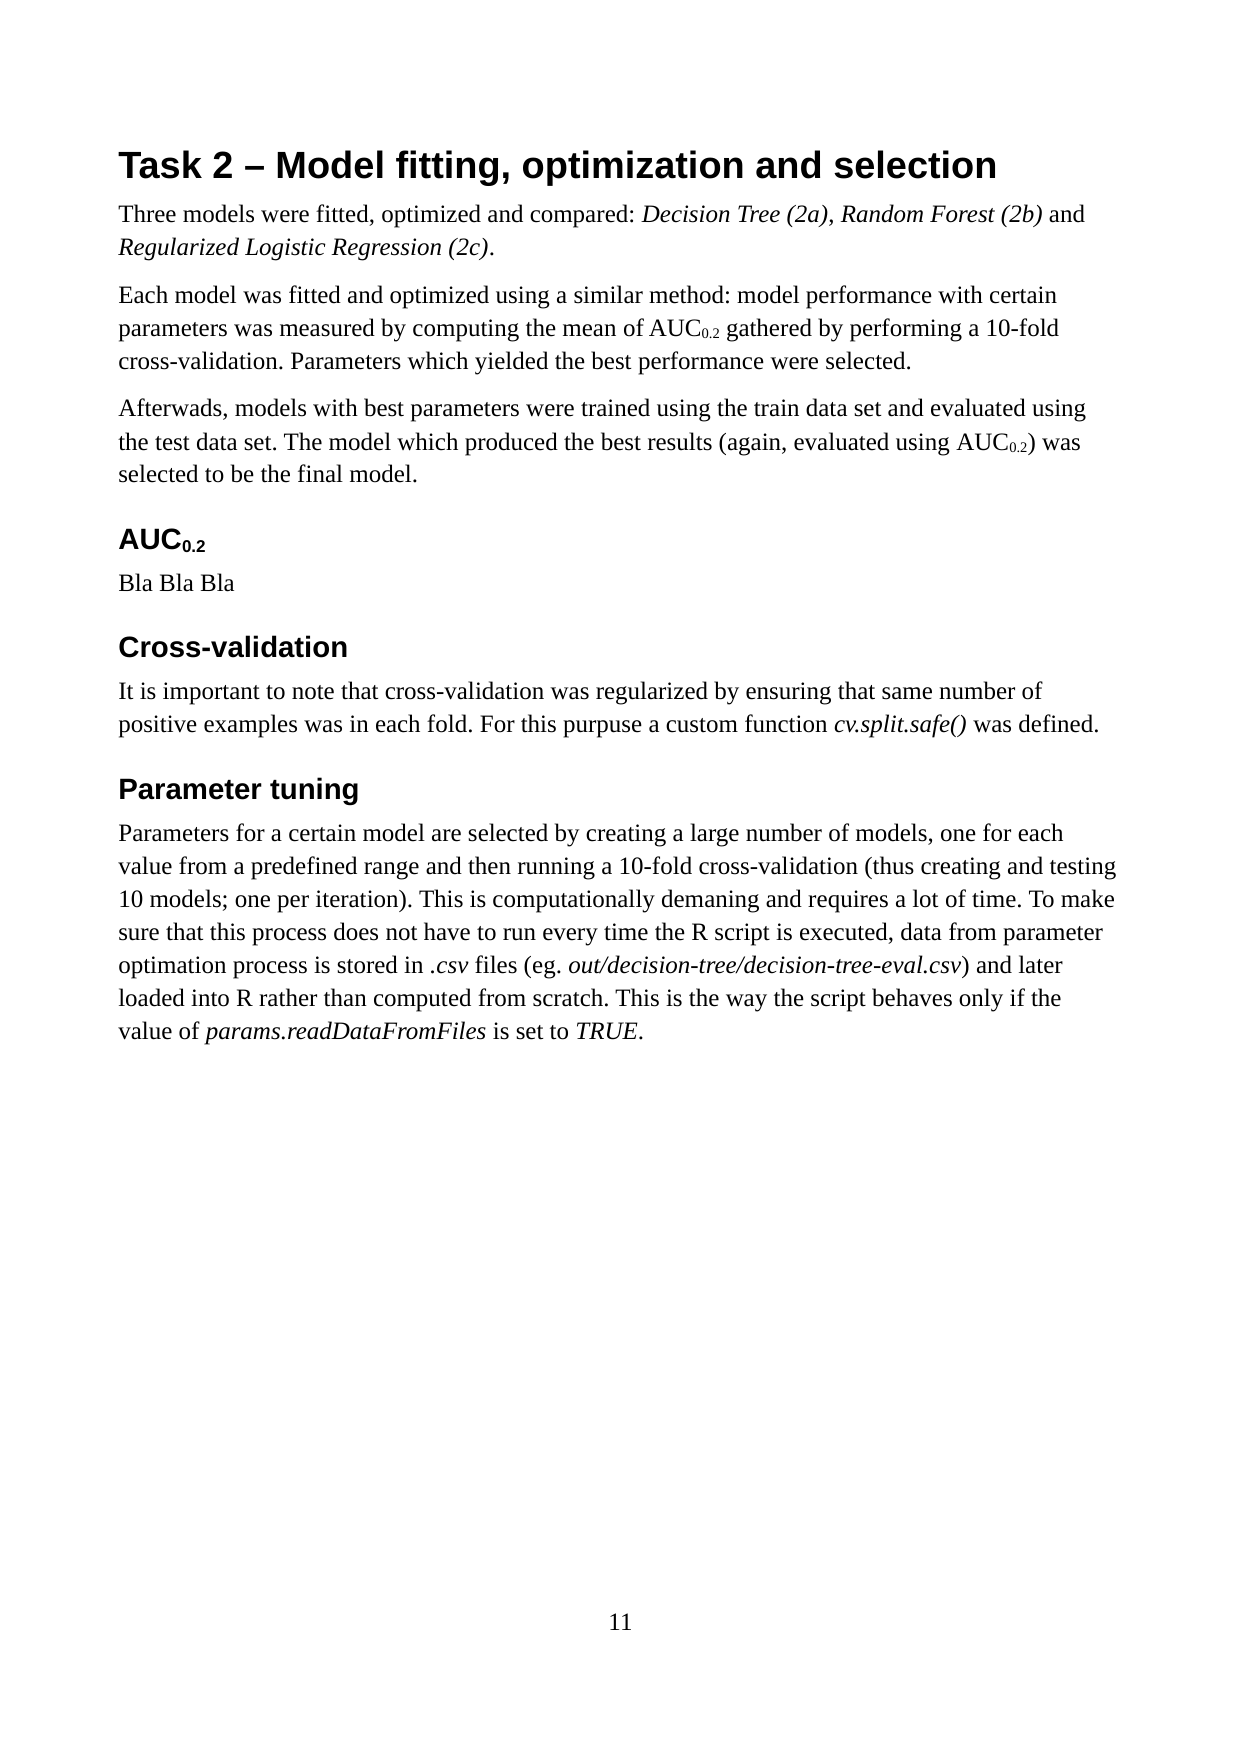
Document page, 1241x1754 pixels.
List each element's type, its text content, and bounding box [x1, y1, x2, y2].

subtitle AUC0.2 [118, 522, 1122, 556]
text Afterwads, models with best parameters were trained using the train data set and evaluated using the test data set. The model which produced the best results (again, evaluated using AUC0.2) was selected to be the final model. [118, 393, 1122, 488]
text Parameters for a certain model are selected by creating a large number of models, one for each value from a predefined range and then running a 10-fold cross-validation (thus creating and testing 10 models; one per iteration). This is computationally demaning and requires a lot of time. To make sure that this process does not have to run every time the R script is executed, data from parameter optimation process is stored in .csv files (eg. out/decision-tree/decision-tree-eval.csv) and later loaded into R rather than computed from scratch. This is the way the script behaves only if the value of params.readDataFromFiles is set to TRUE. [118, 818, 1122, 1045]
subtitle Parameter tuning [118, 772, 1122, 805]
subtitle Cross-validation [118, 630, 1122, 664]
text Each model was fitted and optimized using a similar method: model performance with certain parameters was measured by computing the mean of AUC0.2 gathered by performing a 10-fold cross-validation. Parameters which yielded the best performance were selected. [118, 280, 1122, 375]
subtitle Task 2 – Model fitting, optimization and selection [118, 143, 1122, 187]
text Bla Bla Bla [118, 568, 1122, 597]
text It is important to note that cross-validation was regularized by ensuring that same number of positive examples was in each fold. For this purpuse a custom function cv.split.safe() was defined. [118, 676, 1122, 738]
text Three models were fitted, optimized and compared: Decision Tree (2a), Random Forest (2b) and Regularized Logistic Regression (2c). [118, 199, 1122, 261]
